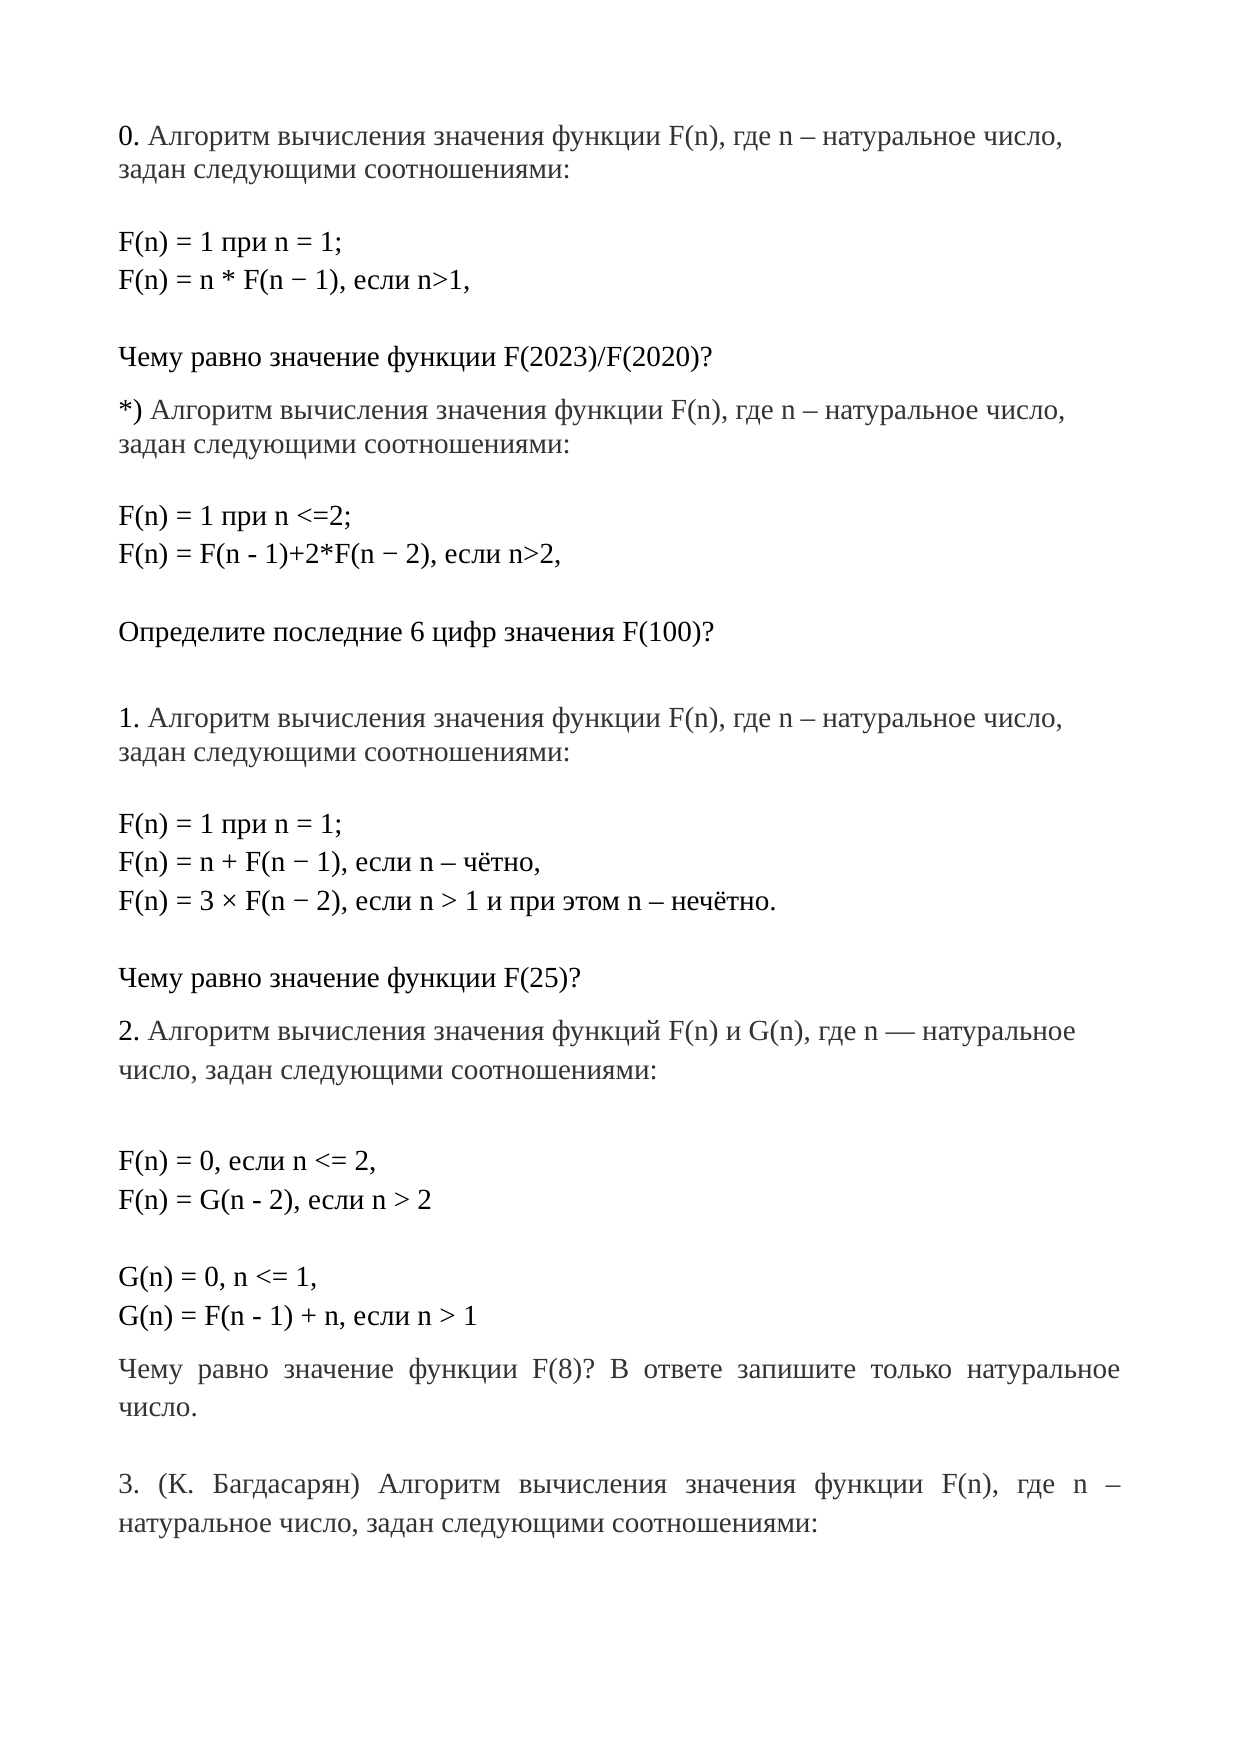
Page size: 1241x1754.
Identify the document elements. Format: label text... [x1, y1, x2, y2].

text 2. Алгоритм вычисления значения функций F(n) и G(n), где n — натуральное число, задан следующими соотношениями: [118, 1013, 1122, 1085]
text *) Алгоритм вычисления значения функции F(n), где n – натуральное число, задан следующими соотношениями: [118, 392, 1122, 459]
text 0. Алгоритм вычисления значения функции F(n), где n – натуральное число, задан следующими соотношениями: [118, 118, 1122, 185]
text 3. (К. Багдасарян) Алгоритм вычисления значения функции F(n), где n – натуральное число, задан следующими соотношениями: [118, 1466, 1122, 1538]
text F(n) = 0, если n <= 2, F(n) = G(n - 2), если n > 2 G(n) = 0, n <= 1, G(n) = F(n - 1) + n, если n > 1 [118, 1105, 1122, 1331]
text F(n) = 1 при n = 1; F(n) = n + F(n − 1), если n – чётно, F(n) = 3 × F(n − 2), если n > 1 и при этом n – нечётно. Чему равно значение функции F(25)? [118, 767, 1122, 994]
text F(n) = 1 при n = 1; F(n) = n * F(n − 1), если n>1, Чему равно значение функции F(2023)/F(2020)? [118, 185, 1122, 373]
text 1. Алгоритм вычисления значения функции F(n), где n – натуральное число, задан следующими соотношениями: [118, 700, 1122, 767]
text F(n) = 1 при n <=2; F(n) = F(n - 1)+2*F(n − 2), если n>2, Определите последние 6 цифр значения F(100)? [118, 459, 1122, 647]
text Чему равно значение функции F(8)? В ответе запишите только натуральное число. [118, 1351, 1122, 1423]
